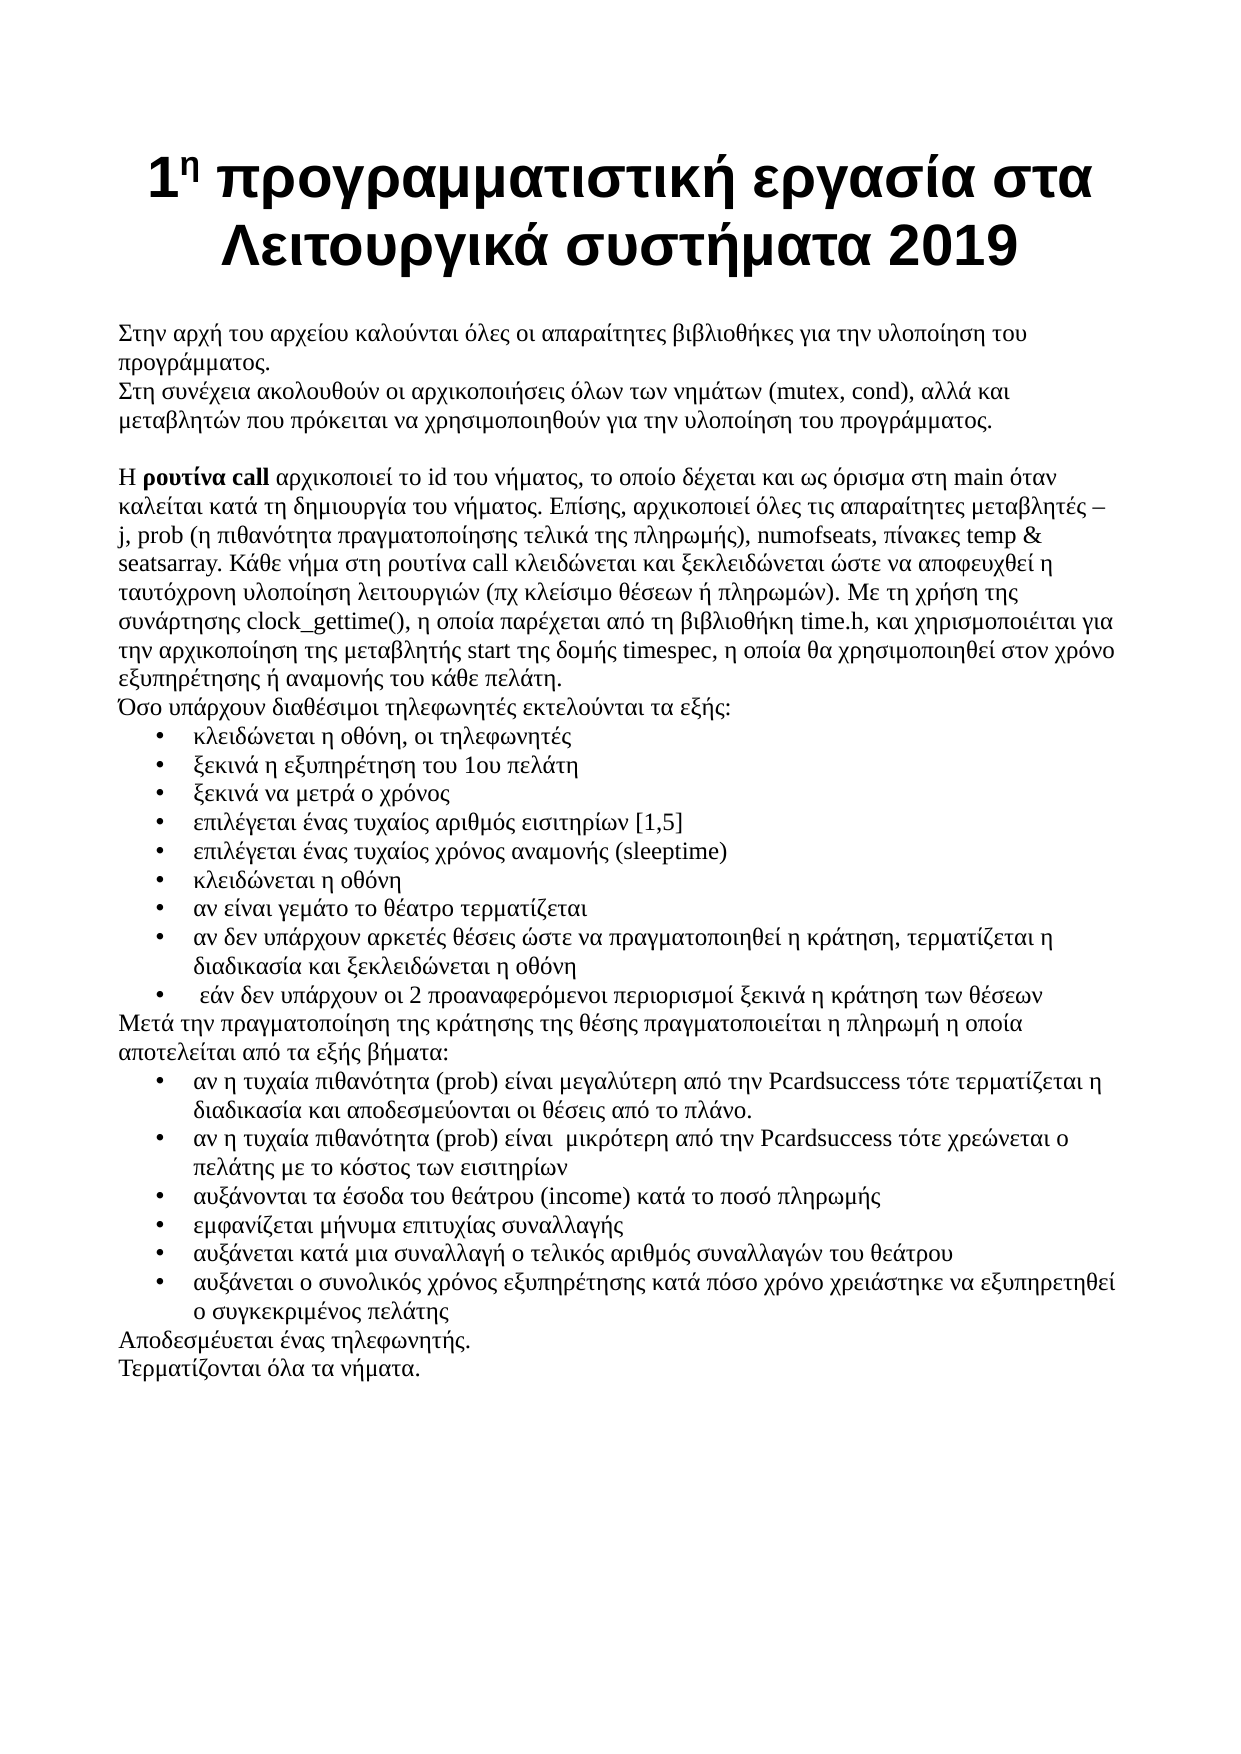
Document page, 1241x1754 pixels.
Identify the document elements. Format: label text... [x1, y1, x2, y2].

text Στην αρχή του αρχείου καλούνται όλες οι απαραίτητες βιβλιοθήκες για την υλοποίηση του προγράμματος. [118, 318, 1122, 376]
list ξεκινά να μετρά ο χρόνος [156, 778, 1122, 807]
list αυξάνονται τα έσοδα του θεάτρου (income) κατά το ποσό πληρωμής [156, 1181, 1122, 1210]
list αυξάνεται ο συνολικός χρόνος εξυπηρέτησης κατά πόσο χρόνο χρειάστηκε να εξυπηρετηθεί ο συγκεκριμένος πελάτης [156, 1267, 1122, 1325]
text Η ρουτίνα call αρχικοποιεί το id του νήματος, το οποίο δέχεται και ως όρισμα στη main όταν καλείται κατά τη δημιουργία του νήματος. Επίσης, αρχικοποιεί όλες τις απαραίτητες μεταβλητές – j, prob (η πιθανότητα πραγματοποίησης τελικά της πληρωμής), numofseats, πίνακες temp & seatsarray. Κάθε νήμα στη ρουτίνα call κλειδώνεται και ξεκλειδώνεται ώστε να αποφευχθεί η ταυτόχρονη υλοποίηση λειτουργιών (πχ κλείσιμο θέσεων ή πληρωμών). Με τη χρήση της συνάρτησης clock_gettime(), η οποία παρέχεται από τη βιβλιοθήκη time.h, και χηρισμοποιέιται για την αρχικοποίηση της μεταβλητής start της δομής timespec, η οποία θα χρησιμοποιηθεί στον χρόνο εξυπηρέτησης ή αναμονής του κάθε πελάτη. [118, 462, 1122, 692]
text Αποδεσμέυεται ένας τηλεφωνητής. [118, 1325, 1122, 1353]
text Όσο υπάρχουν διαθέσιμοι τηλεφωνητές εκτελούνται τα εξής: [118, 692, 1122, 721]
title 1η προγραμματιστική εργασία στα Λειτουργικά συστήματα 2019 [118, 143, 1122, 277]
list αν η τυχαία πιθανότητα (prob) είναι μεγαλύτερη από την Pcardsuccess τότε τερματίζεται η διαδικασία και αποδεσμεύονται οι θέσεις από το πλάνο. [156, 1066, 1122, 1123]
list εμφανίζεται μήνυμα επιτυχίας συναλλαγής [156, 1210, 1122, 1238]
list επιλέγεται ένας τυχαίος αριθμός εισιτηρίων [1,5] [156, 807, 1122, 836]
list κλειδώνεται η οθόνη, οι τηλεφωνητές [156, 721, 1122, 750]
text Στη συνέχεια ακολουθούν οι αρχικοποιήσεις όλων των νημάτων (mutex, cond), αλλά και μεταβλητών που πρόκειται να χρησιμοποιηθούν για την υλοποίηση του προγράμματος. [118, 376, 1122, 433]
list εάν δεν υπάρχουν οι 2 προαναφερόμενοι περιορισμοί ξεκινά η κράτηση των θέσεων [156, 980, 1122, 1008]
list κλειδώνεται η οθόνη [156, 865, 1122, 893]
list αν είναι γεμάτο το θέατρο τερματίζεται [156, 893, 1122, 922]
text Τερματίζονται όλα τα νήματα. [118, 1353, 1122, 1382]
list επιλέγεται ένας τυχαίος χρόνος αναμονής (sleeptime) [156, 836, 1122, 865]
list αυξάνεται κατά μια συναλλαγή ο τελικός αριθμός συναλλαγών του θεάτρου [156, 1238, 1122, 1267]
list αν η τυχαία πιθανότητα (prob) είναι μικρότερη από την Pcardsuccess τότε χρεώνεται ο πελάτης με το κόστος των εισιτηρίων [156, 1123, 1122, 1181]
text Μετά την πραγματοποίηση της κράτησης της θέσης πραγματοποιείται η πληρωμή η οποία αποτελείται από τα εξής βήματα: [118, 1008, 1122, 1066]
list ξεκινά η εξυπηρέτηση του 1ου πελάτη [156, 750, 1122, 778]
list αν δεν υπάρχουν αρκετές θέσεις ώστε να πραγματοποιηθεί η κράτηση, τερματίζεται η διαδικασία και ξεκλειδώνεται η οθόνη [156, 922, 1122, 980]
